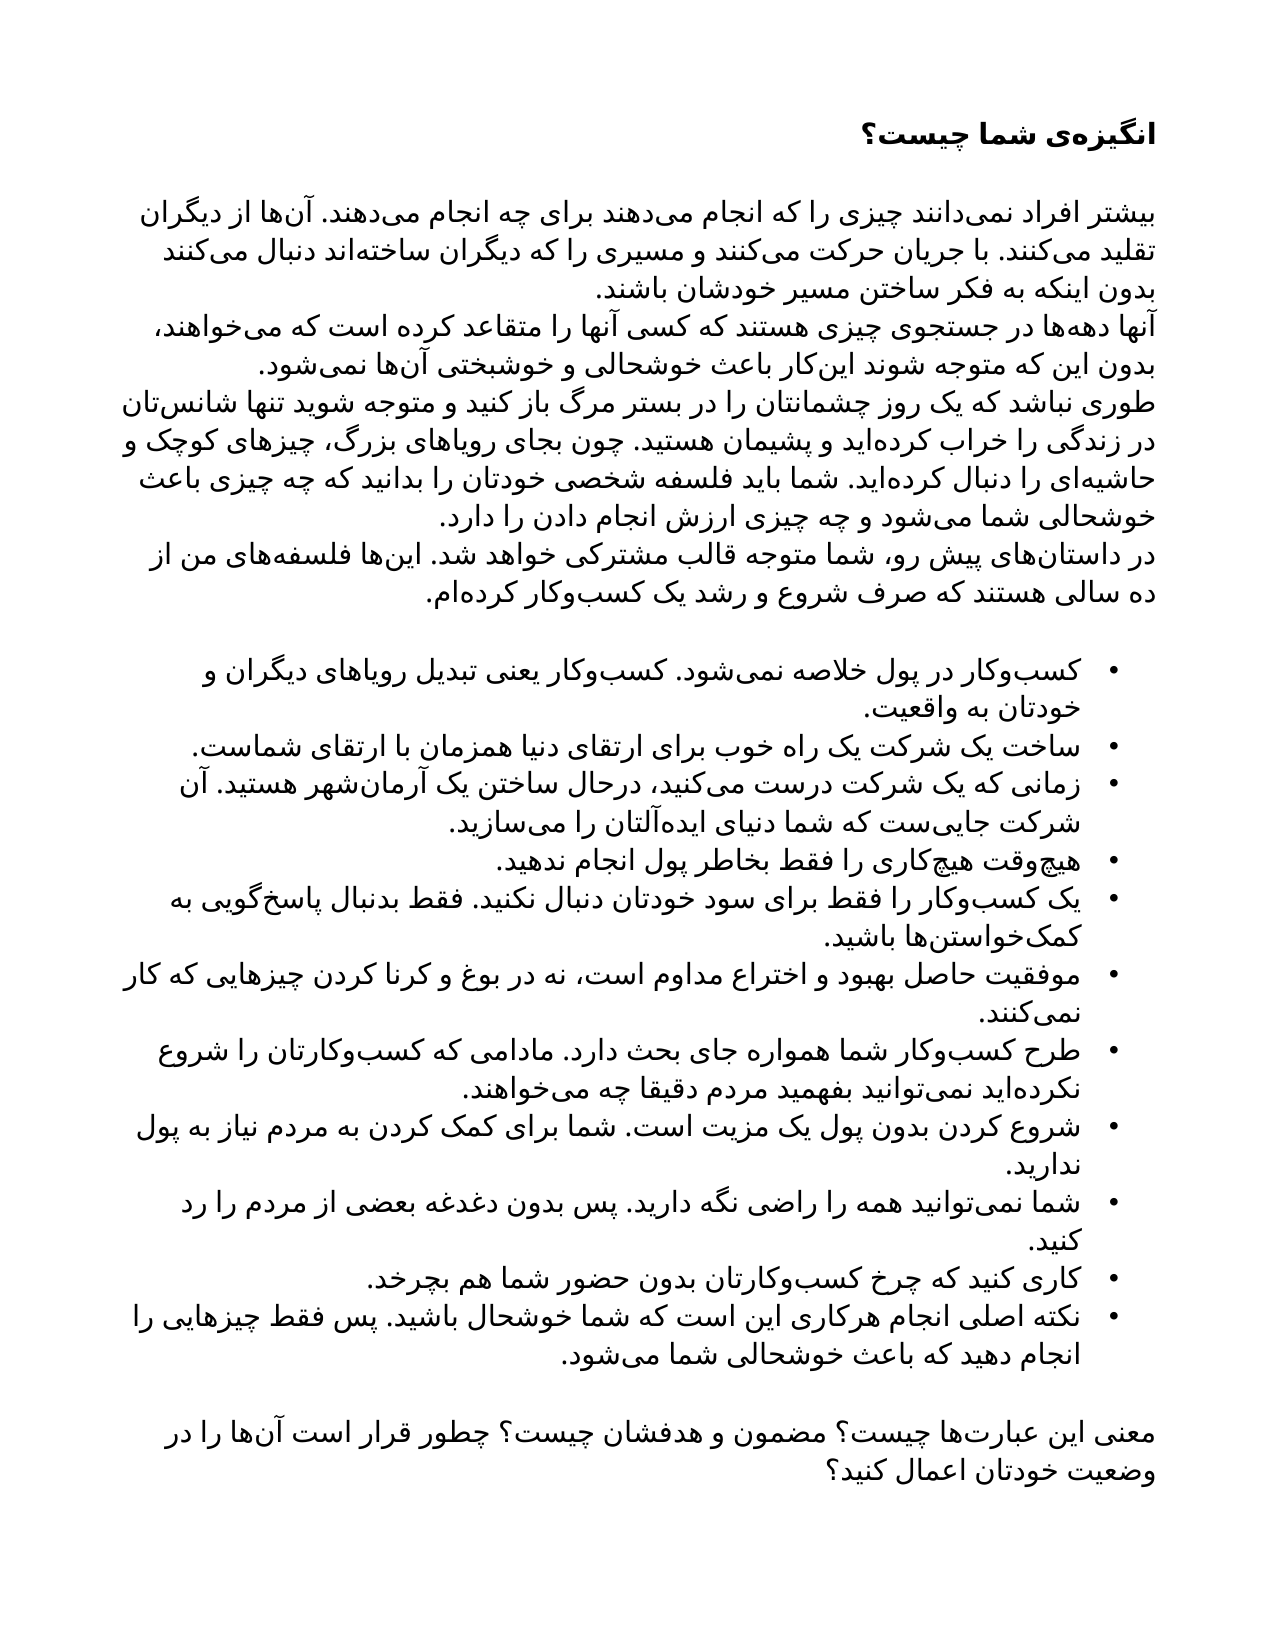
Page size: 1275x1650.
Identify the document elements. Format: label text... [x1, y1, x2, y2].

text معنی این عبارت‌ها چیست؟ مضمون و هدفشان چیست؟ چطور قرار است آن‌ها را در وضعیت خودتان اعمال کنید؟ [118, 1416, 1157, 1492]
list ساخت یک شرکت یک راه خوب برای ارتقای دنیا همزمان با ارتقای شماست. [118, 730, 1119, 768]
list کاری کنید که چرخ کسب‌وکارتان بدون حضور شما هم بچرخد. [118, 1262, 1119, 1300]
list هیچ‌وقت هیچ‌کاری را فقط بخاطر پول انجام ندهید. [118, 844, 1119, 882]
text انگیزه‌ی شما چیست؟ [118, 118, 1157, 156]
text در داستان‌های پیش رو، شما متوجه قالب مشترکی خواهد شد. این‌ها فلسفه‌های من از ده سالی هستند که صرف شروع و رشد یک کسب‌وکار کرده‌ام. [118, 538, 1157, 614]
list موفقیت حاصل بهبود و اختراع مداوم است، نه در بوغ و کرنا کردن چیزهایی که کار نمی‌کنند. [118, 958, 1119, 1034]
list طرح کسب‌وکار شما همواره جای بحث دارد. مادامی که کسب‌وکارتان را شروع نکرده‌اید نمی‌توانید بفهمید مردم دقیقا چه می‌خواهند. [118, 1034, 1119, 1110]
list یک کسب‌وکار را فقط برای سود خودتان دنبال نکنید. فقط بدنبال پاسخ‌گویی به کمک‌خواستن‌ها باشید. [118, 882, 1119, 958]
list زمانی که یک شرکت درست می‌کنید، درحال ساختن یک آرمان‌شهر هستید. آن شرکت جایی‌ست که شما دنیای ایده‌آلتان را می‌سازید. [118, 768, 1119, 844]
text طوری نباشد که یک روز چشمانتان را در بستر مرگ باز کنید و متوجه شوید تنها شانس‌تان در زندگی را خراب کرده‌اید و پشیمان هستید. چون بجای رویاهای بزرگ، چیزهای کوچک و حاشیه‌ای را دنبال کرده‌اید. شما باید فلسفه شخصی خودتان را بدانید که چه چیزی باعث خوشحالی شما می‌شود و چه چیزی ارزش انجام دادن را دارد. [118, 386, 1157, 538]
text آنها دهه‌ها در جستجوی چیزی هستند که کسی آنها را متقاعد کرده است که می‌خواهند، بدون این که متوجه شوند این‌کار باعث خوشحالی و خوشبختی آن‌ها نمی‌شود. [118, 310, 1157, 386]
list نکته اصلی انجام هرکاری این است که شما خوشحال باشید. پس فقط چیزهایی را انجام دهید که باعث خوشحالی شما می‌شود. [118, 1300, 1119, 1376]
list شروع کردن بدون پول یک مزیت است. شما برای کمک کردن به مردم نیاز به پول ندارید. [118, 1110, 1119, 1186]
text بیشتر افراد نمی‌دانند چیزی را که انجام می‌دهند برای چه انجام می‌دهند. آن‌ها از دیگران تقلید می‌کنند. با جریان حرکت می‌کنند و مسیری را که دیگران ساخته‌اند دنبال می‌کنند بدون اینکه به فکر ساختن مسیر خودشان باشند. [118, 196, 1157, 310]
list شما نمی‌توانید همه را راضی نگه دارید. پس بدون دغدغه بعضی از مردم را رد کنید. [118, 1186, 1119, 1262]
list کسب‌وکار در پول خلاصه نمی‌شود. کسب‌وکار یعنی تبدیل رویاهای دیگران و خودتان به واقعیت. [118, 654, 1119, 730]
